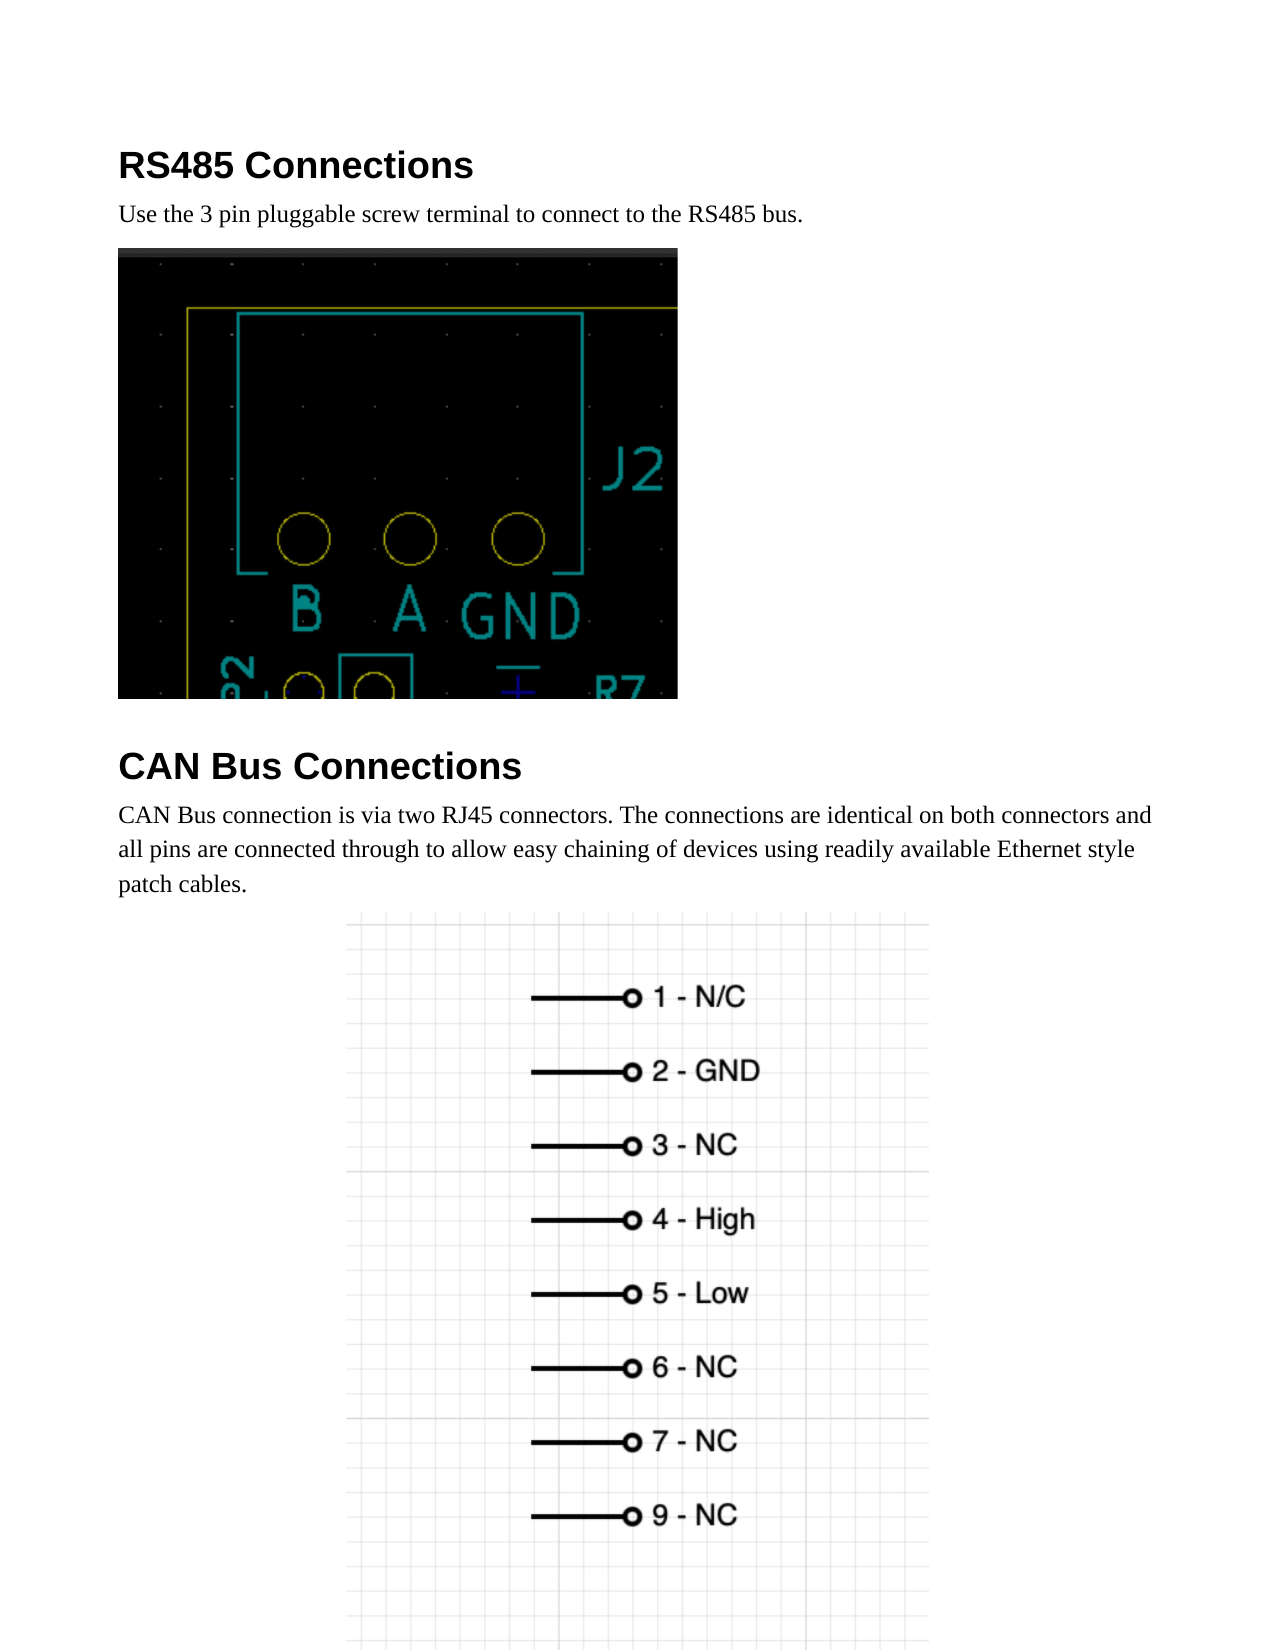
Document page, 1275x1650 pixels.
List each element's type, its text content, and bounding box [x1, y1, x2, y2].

text CAN Bus connection is via two RJ45 connectors. The connections are identical on both connectors and all pins are connected through to allow easy chaining of devices using readily available Ethernet style patch cables. [118, 800, 1157, 897]
subtitle RS485 Connections [118, 143, 1157, 187]
text Use the 3 pin pluggable screw terminal to connect to the RS485 bus. [118, 199, 1157, 228]
picture [346, 912, 929, 1650]
subtitle CAN Bus Connections [118, 744, 1157, 787]
picture [118, 248, 678, 699]
